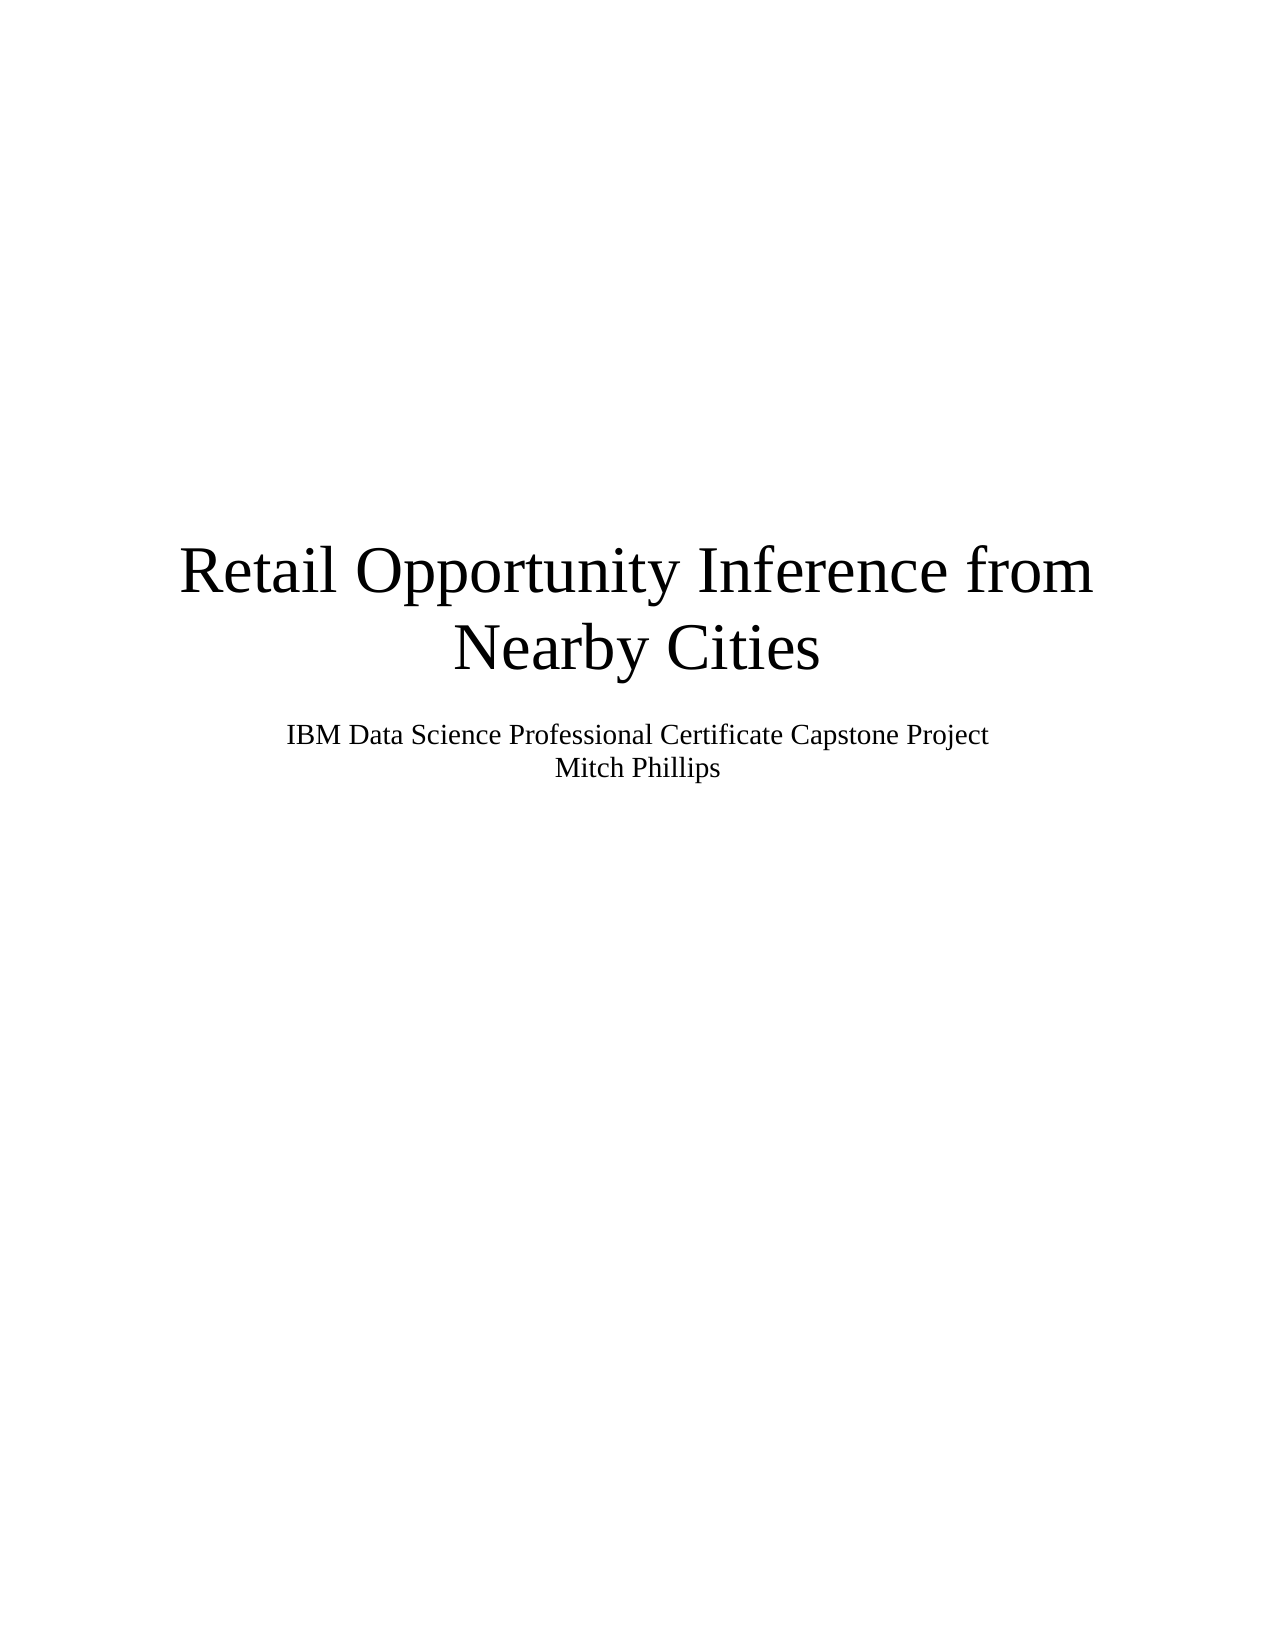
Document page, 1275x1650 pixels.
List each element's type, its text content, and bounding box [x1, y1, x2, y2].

text Retail Opportunity Inference from Nearby Cities [118, 530, 1157, 683]
text IBM Data Science Professional Certificate Capstone Project [118, 717, 1157, 751]
text Mitch Phillips [118, 751, 1157, 784]
